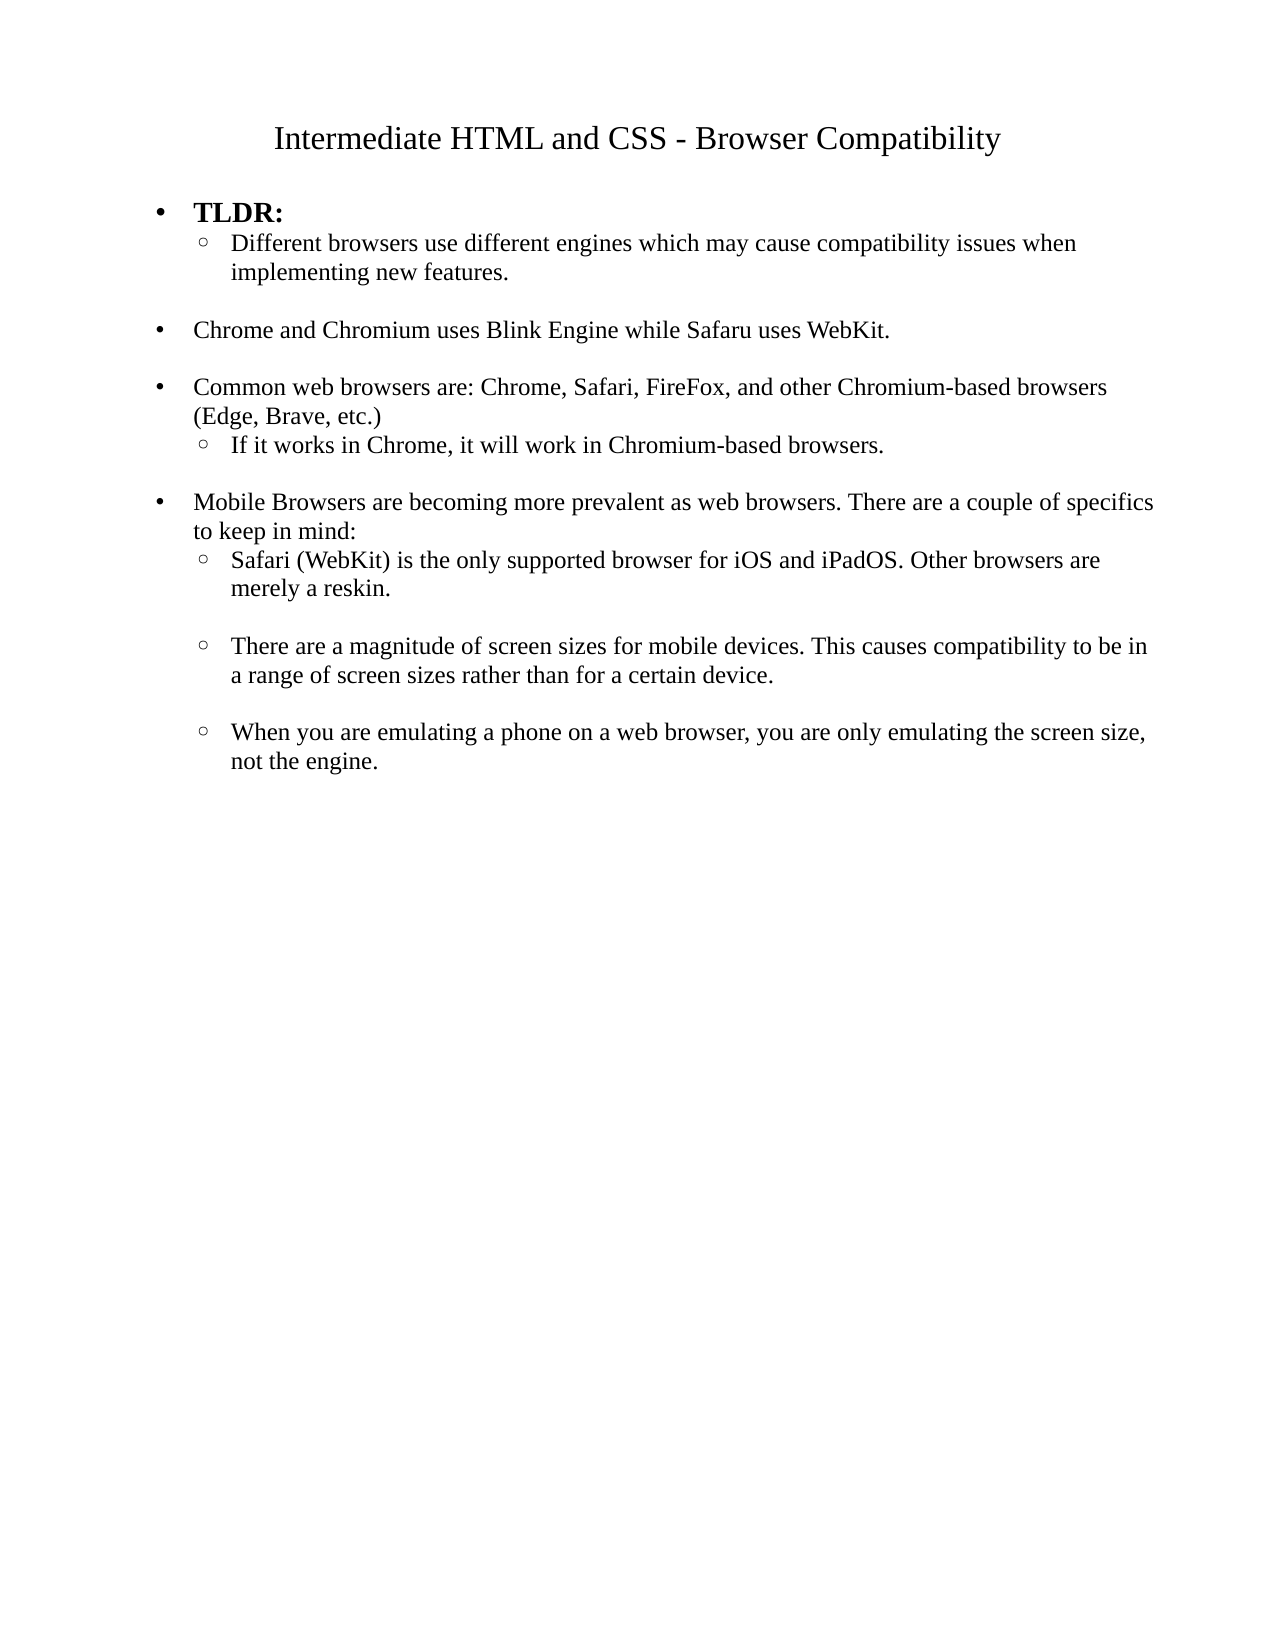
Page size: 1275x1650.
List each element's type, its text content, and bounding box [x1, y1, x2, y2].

list Mobile Browsers are becoming more prevalent as web browsers. There are a couple of specifics to keep in mind: [156, 487, 1157, 545]
list If it works in Chrome, it will work in Chromium-based browsers. [193, 430, 1157, 458]
list Safari (WebKit) is the only supported browser for iOS and iPadOS. Other browsers are merely a reskin. [193, 545, 1157, 602]
list Different browsers use different engines which may cause compatibility issues when implementing new features. [193, 228, 1157, 286]
list Chrome and Chromium uses Blink Engine while Safaru uses WebKit. [156, 315, 1157, 343]
list Common web browsers are: Chrome, Safari, FireFox, and other Chromium-based browsers (Edge, Brave, etc.) [156, 372, 1157, 430]
list There are a magnitude of screen sizes for mobile devices. This causes compatibility to be in a range of screen sizes rather than for a certain device. [193, 631, 1157, 688]
list When you are emulating a phone on a web browser, you are only emulating the screen size, not the engine. [193, 717, 1157, 775]
list TLDR: [156, 195, 1157, 228]
text Intermediate HTML and CSS - Browser Compatibility [118, 118, 1157, 156]
